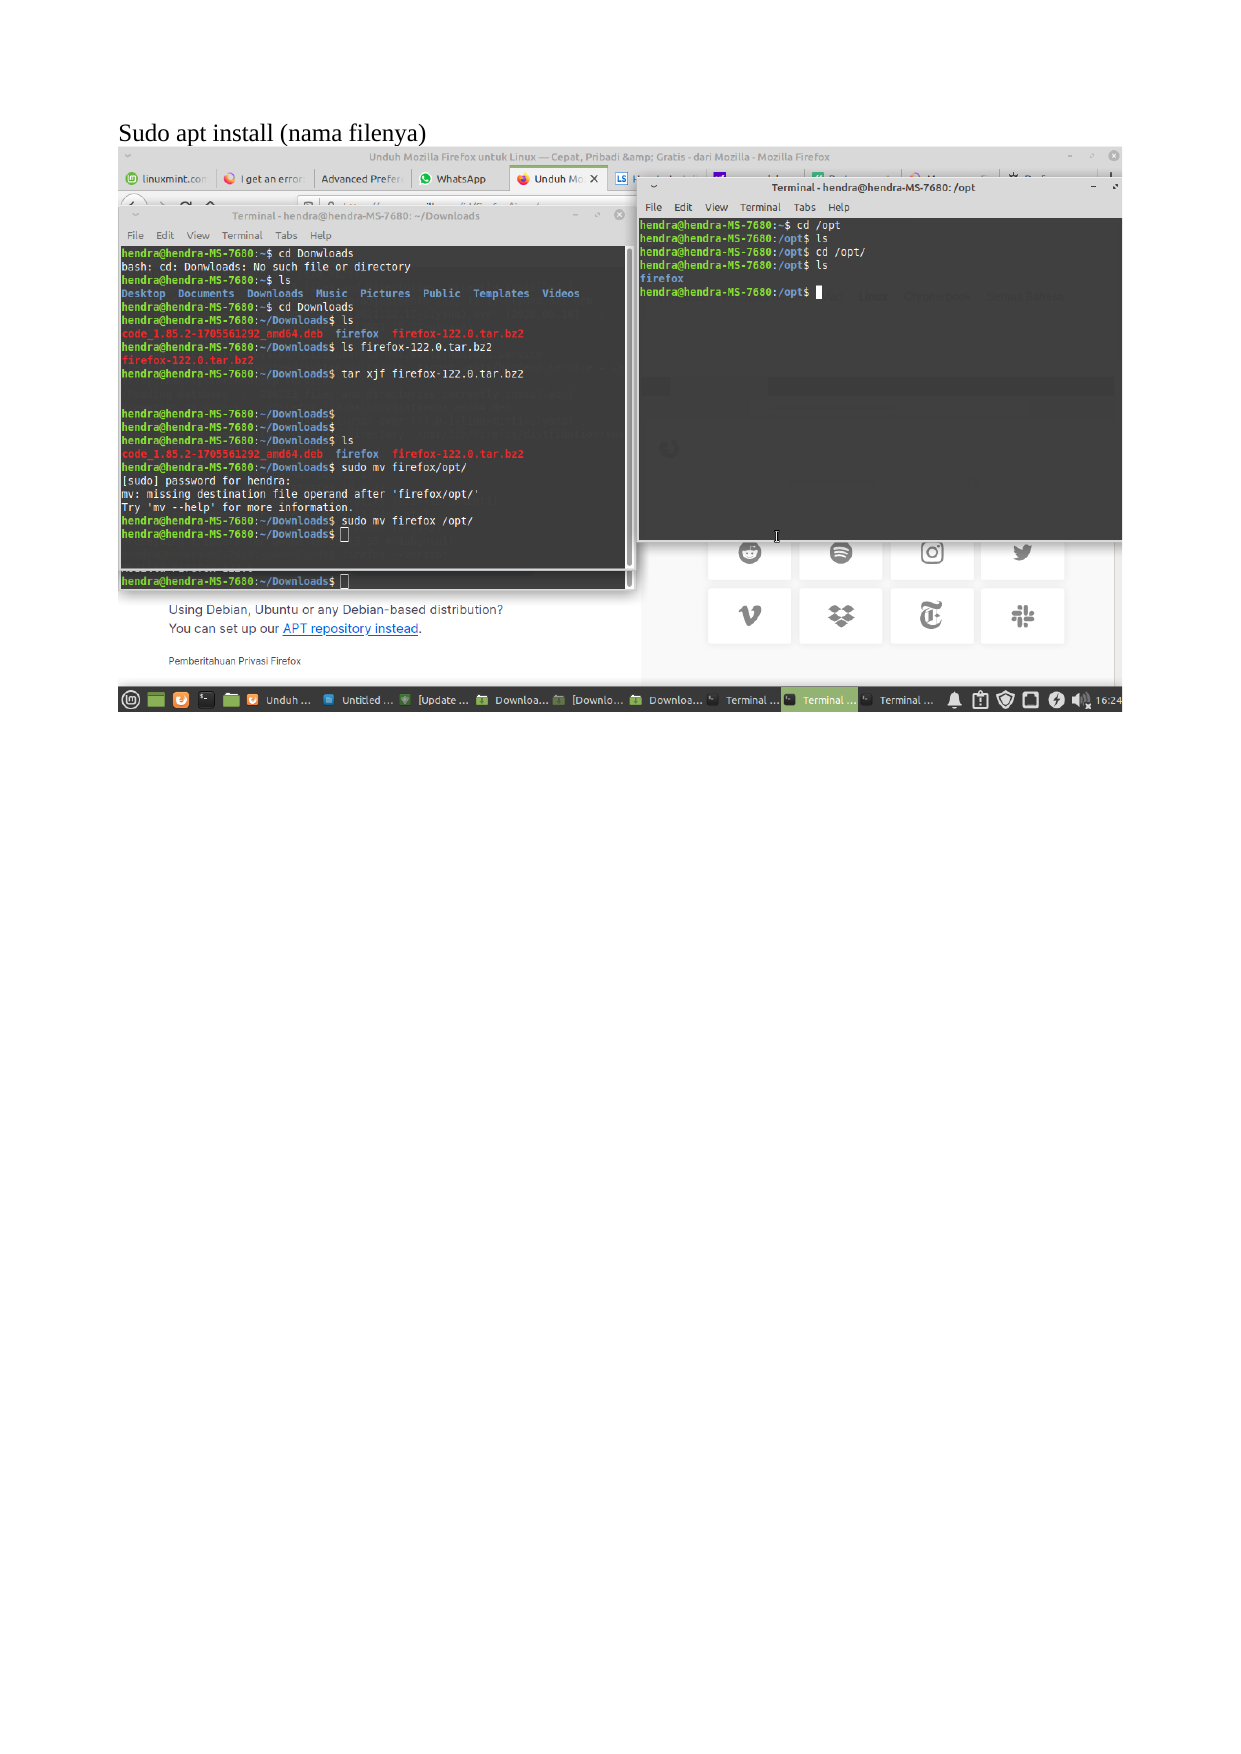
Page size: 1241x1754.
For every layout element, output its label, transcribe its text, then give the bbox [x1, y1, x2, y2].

picture [118, 146, 1123, 712]
text Sudo apt install (nama filenya) [118, 118, 1122, 146]
